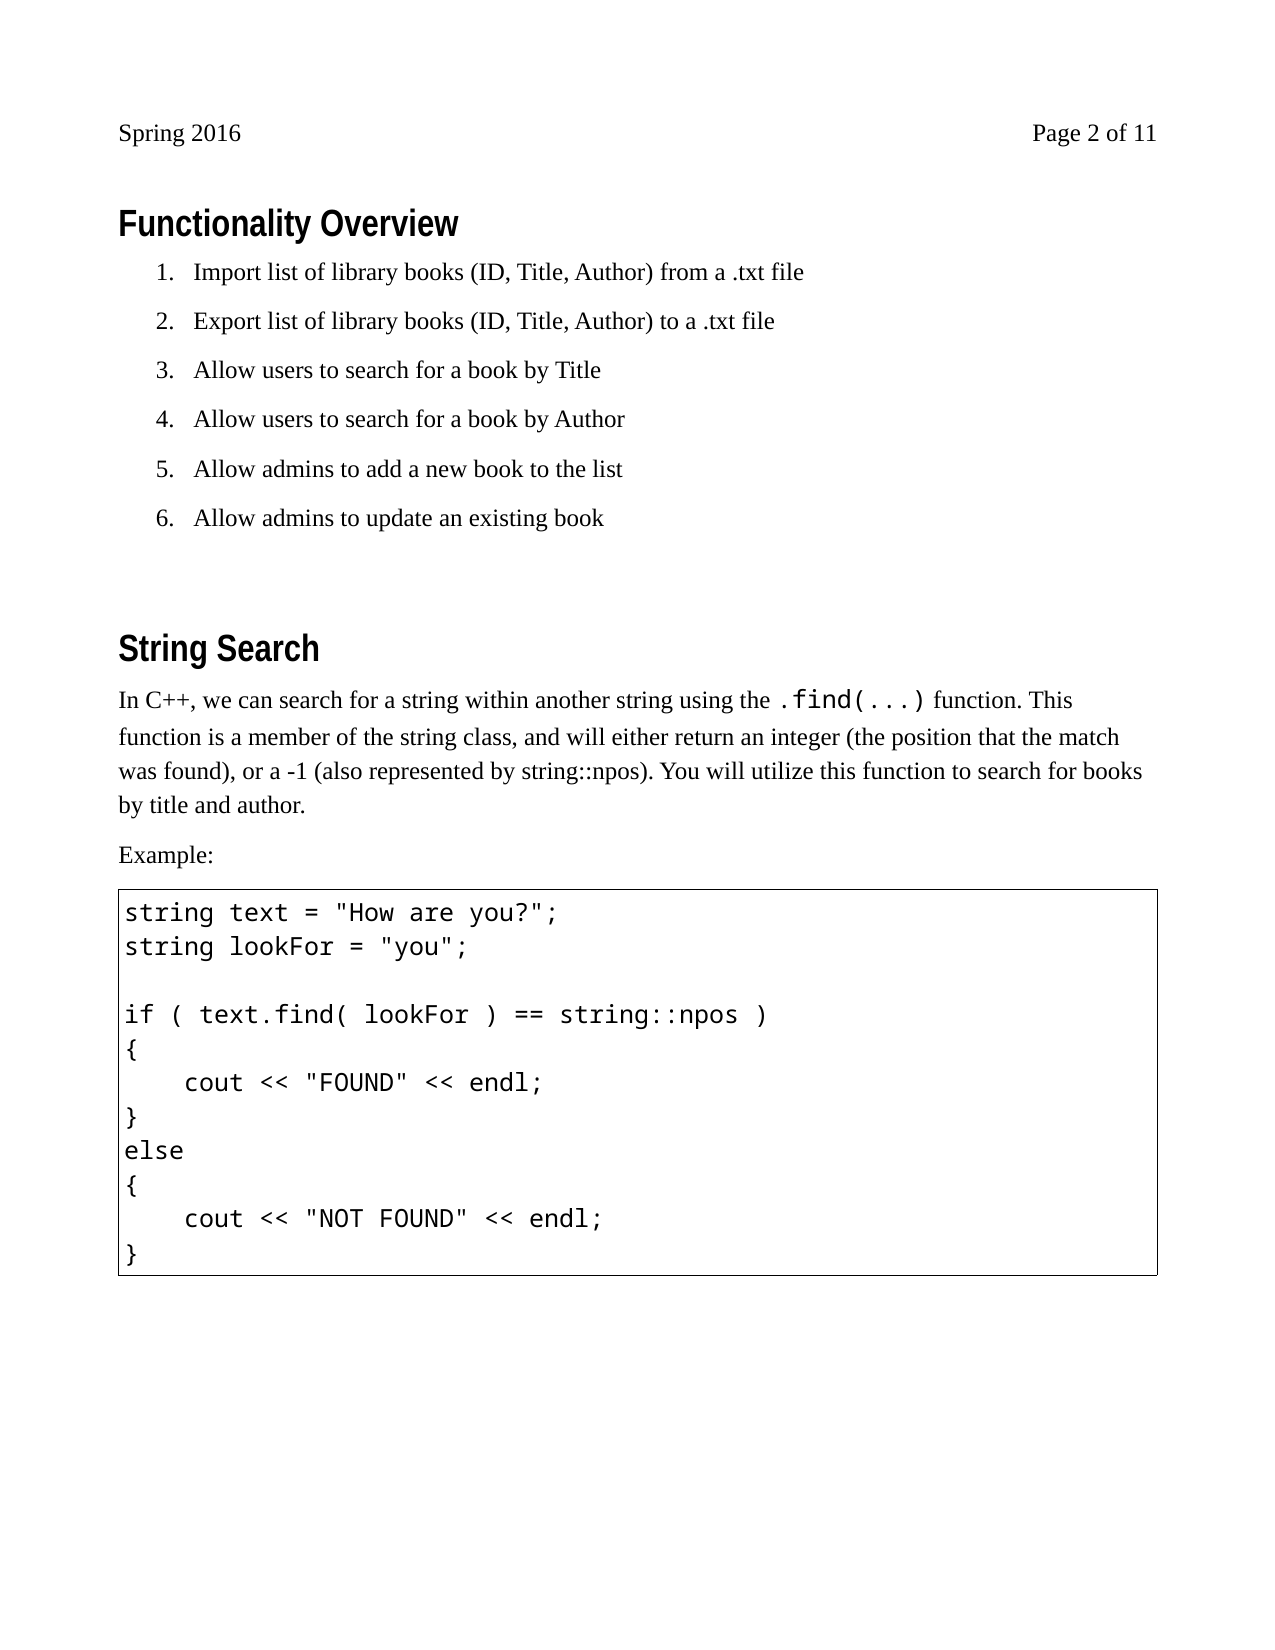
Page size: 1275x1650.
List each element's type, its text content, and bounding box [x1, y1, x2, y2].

list Import list of library books (ID, Title, Author) from a .txt file [156, 257, 1157, 286]
table_header string text = "How are you?"; string lookFor = "you"; if ( text.find( lookFor ) == string::npos ) { cout << "FOUND" << endl; } else { cout << "NOT FOUND" << endl; } [119, 890, 1157, 1275]
list Export list of library books (ID, Title, Author) to a .txt file [156, 306, 1157, 335]
list Allow users to search for a book by Title [156, 356, 1157, 384]
subtitle Functionality Overview [118, 201, 1157, 245]
subtitle String Search [118, 626, 1157, 669]
text Example: [118, 840, 1157, 868]
text In C++, we can search for a string within another string using the .find(...) function. This function is a member of the string class, and will either return an integer (the position that the match was found), or a -1 (also represented by string::npos). You will utilize this function to search for books by title and author. [118, 682, 1157, 819]
list Allow users to search for a book by Author [156, 404, 1157, 433]
list Allow admins to add a new book to the list [156, 454, 1157, 482]
list Allow admins to update an existing book [156, 503, 1157, 531]
